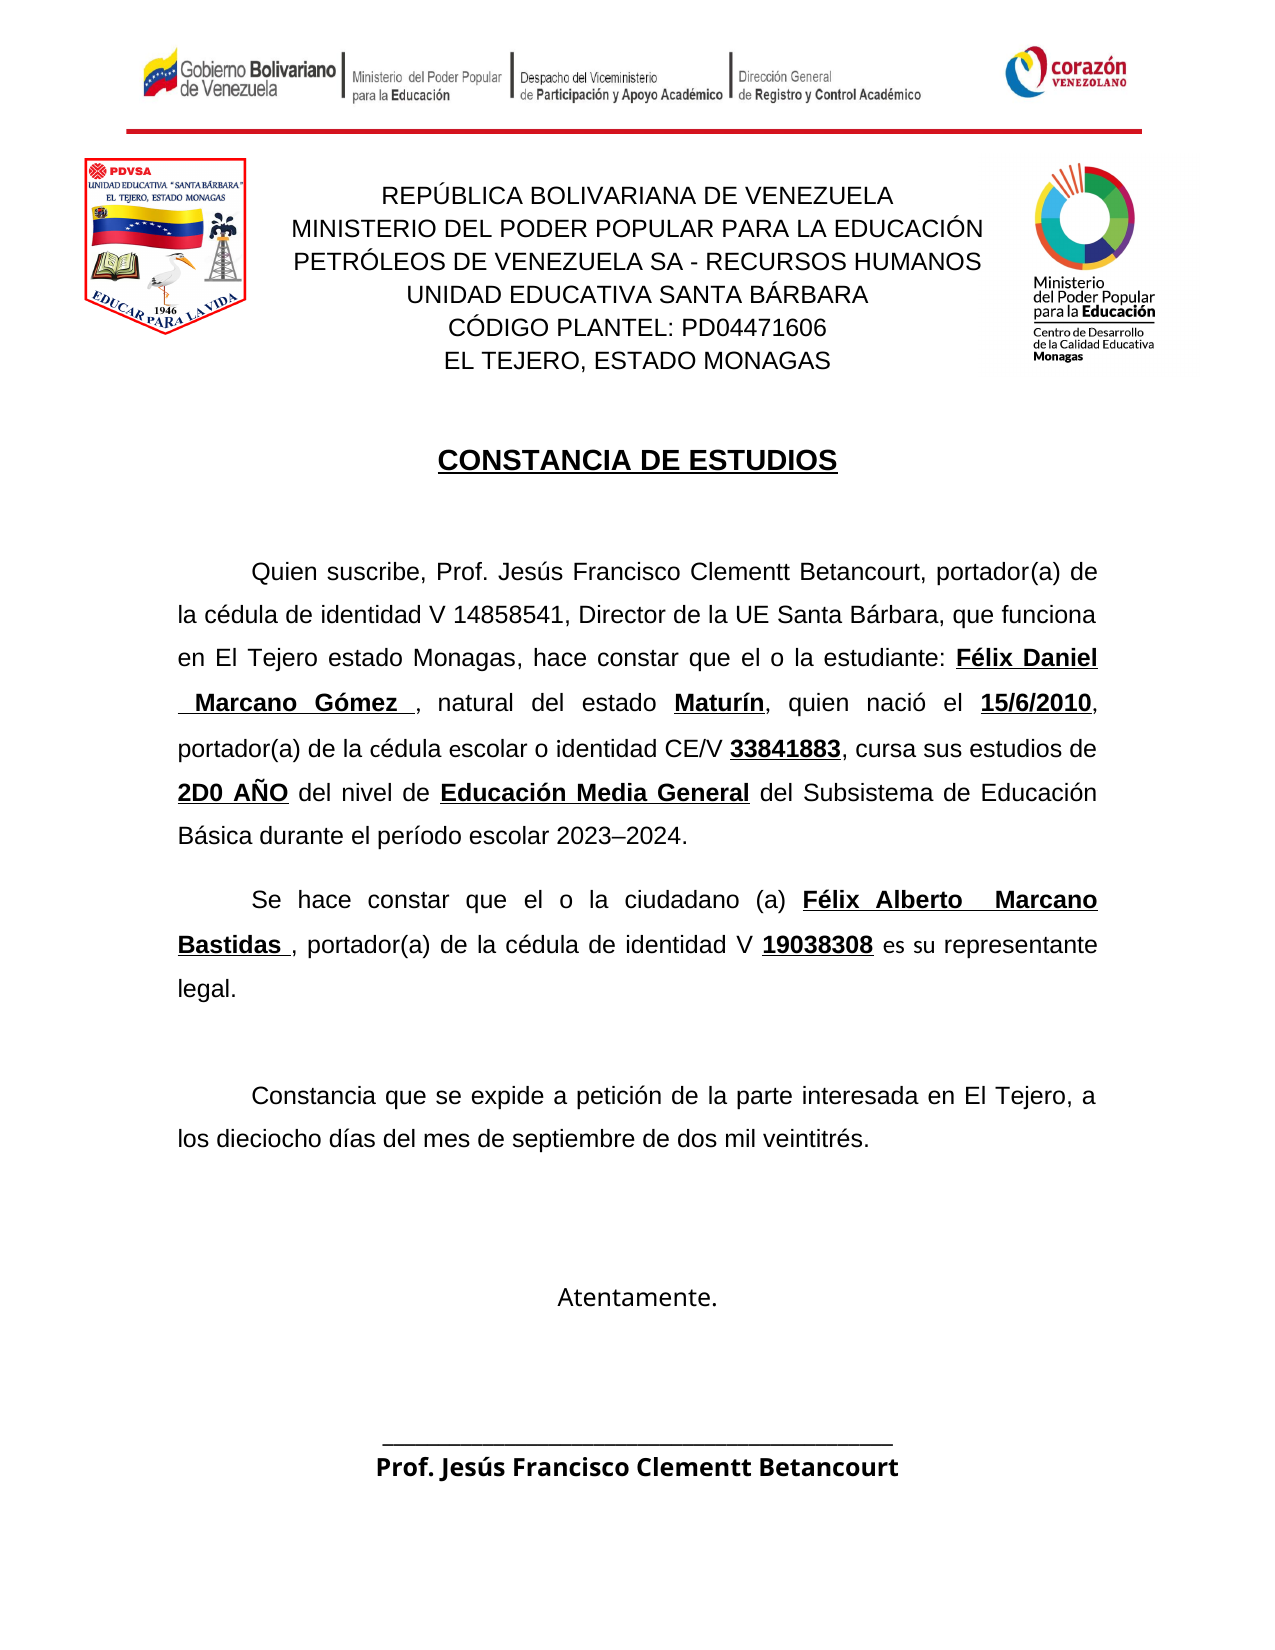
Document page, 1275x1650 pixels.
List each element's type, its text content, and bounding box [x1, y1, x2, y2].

text Quien suscribe, Prof. Jesús Francisco Clementt Betancourt, portador(a) de la cédula de identidad V 14858541, Director de la UE Santa Bárbara, que funciona en El Tejero estado Monagas, hace constar que el o la estudiante: Félix Daniel Marcano Gómez , natural del estado Maturín, quien nació el 15/6/2010, portador(a) de la cédula escolar o identidad CE/V 33841883, cursa sus estudios de 2D0 AÑO del nivel de Educación Media General del Subsistema de Educación Básica durante el período escolar 2023–2024. [177, 557, 1098, 849]
text UNIDAD EDUCATIVA SANTA BÁRBARA [252, 280, 978, 308]
text Constancia que se expide a petición de la parte interesada en El Tejero, a los dieciocho días del mes de septiembre de dos mil veintitrés. [177, 1081, 1098, 1153]
subtitle REPÚBLICA BOLIVARIANA DE VENEZUELA [252, 181, 978, 209]
picture [79, 158, 252, 335]
text Prof. Jesús Francisco Clementt Betancourt [177, 1450, 1098, 1484]
text CÓDIGO PLANTEL: PD04471606 [177, 313, 978, 341]
text Se hace constar que el o la ciudadano (a) Félix Alberto Marcano Bastidas , portador(a) de la cédula de identidad V 19038308 es su representante legal. [177, 885, 1098, 1002]
subtitle CONSTANCIA DE ESTUDIOS [177, 443, 1098, 476]
text Atentamente. [177, 1279, 1098, 1313]
picture [126, 11, 1142, 134]
text ______________________________________________ [177, 1416, 1098, 1450]
subtitle PETRÓLEOS DE VENEZUELA SA - RECURSOS HUMANOS [252, 247, 978, 275]
picture [978, 153, 1200, 377]
subtitle MINISTERIO DEL PODER POPULAR PARA LA EDUCACIÓN [252, 214, 978, 242]
text EL TEJERO, ESTADO MONAGAS [177, 346, 978, 374]
